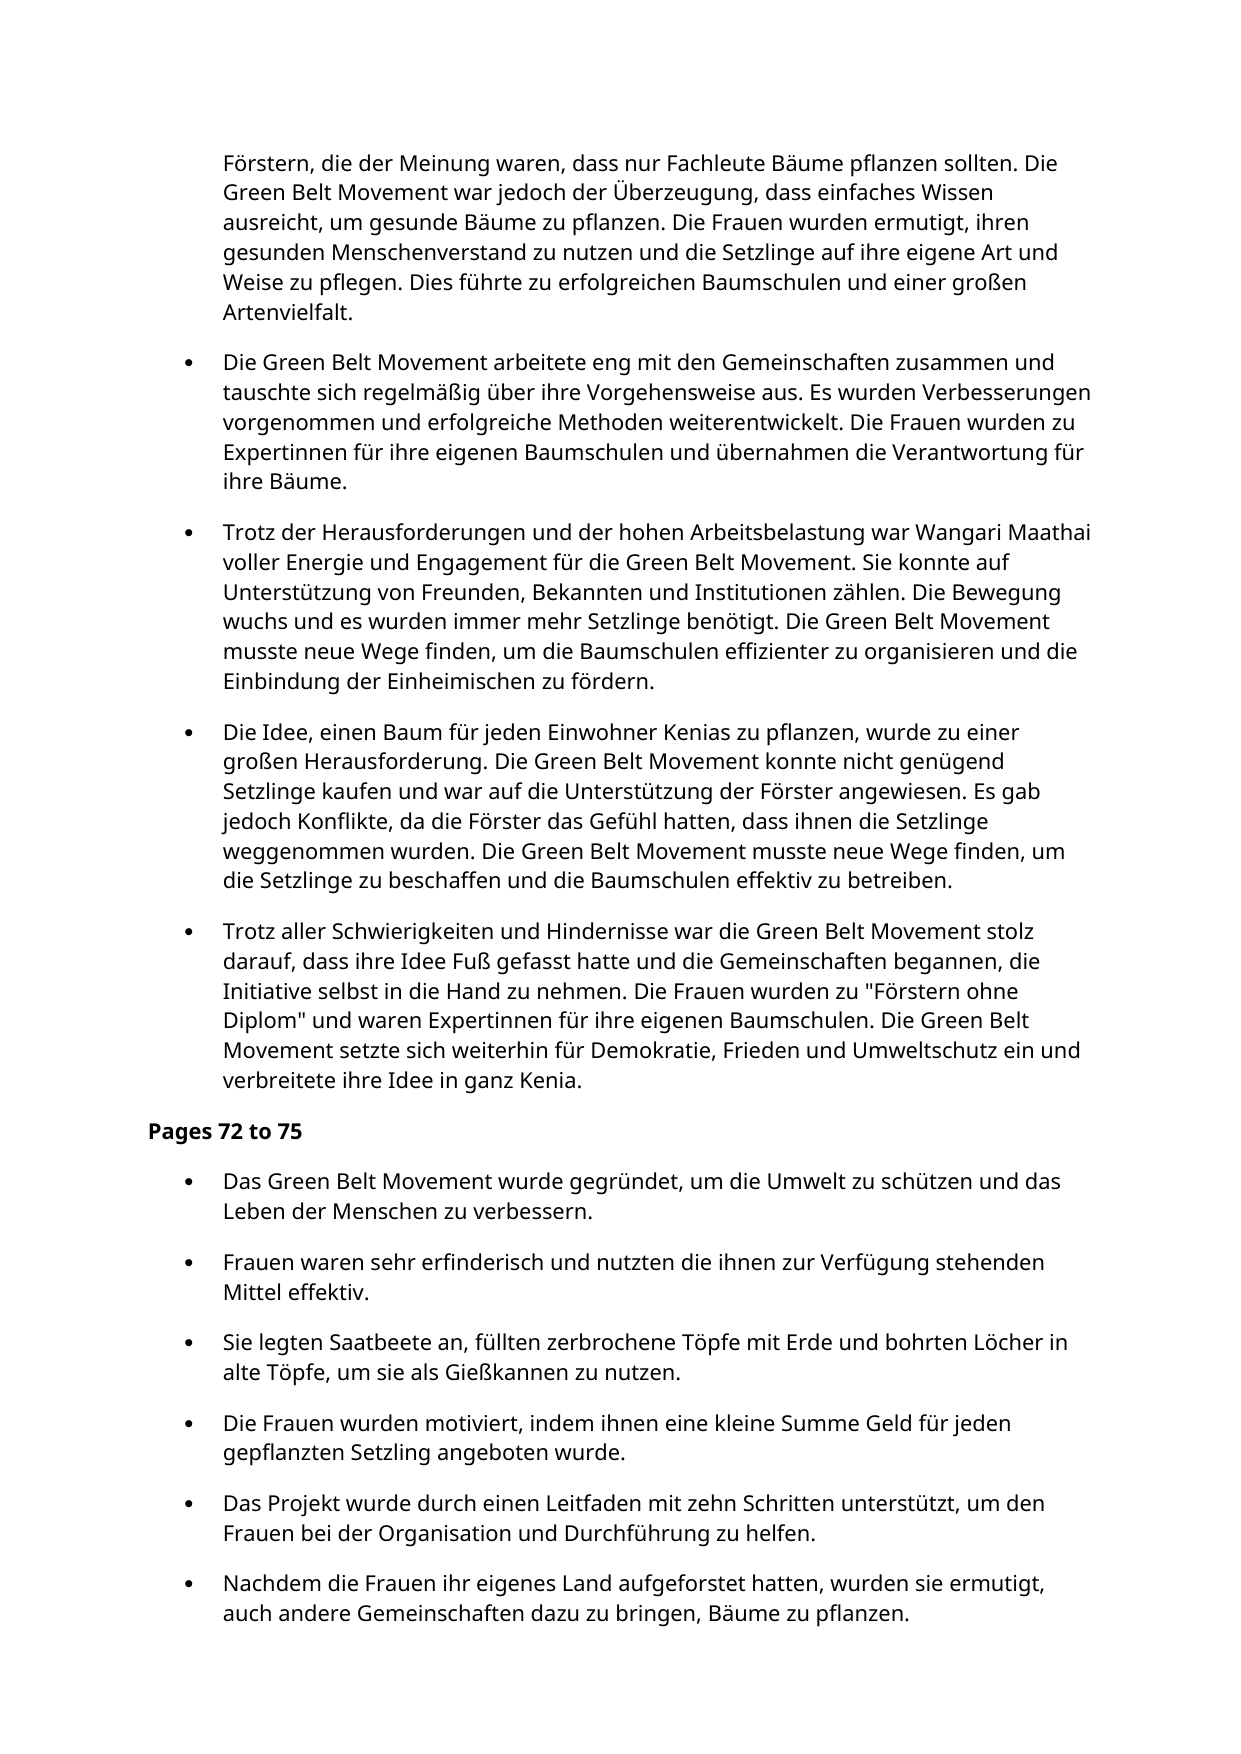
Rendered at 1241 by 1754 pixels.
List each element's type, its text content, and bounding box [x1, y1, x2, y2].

list Die Green Belt Movement arbeitete eng mit den Gemeinschaften zusammen und tauschte sich regelmäßig über ihre Vorgehensweise aus. Es wurden Verbesserungen vorgenommen und erfolgreiche Methoden weiterentwickelt. Die Frauen wurden zu Expertinnen für ihre eigenen Baumschulen und übernahmen die Verantwortung für ihre Bäume. [185, 347, 1093, 496]
list Das Green Belt Movement wurde gegründet, um die Umwelt zu schützen und das Leben der Menschen zu verbessern. [185, 1166, 1093, 1226]
text Pages 72 to 75 [148, 1116, 1093, 1146]
list Das Projekt wurde durch einen Leitfaden mit zehn Schritten unterstützt, um den Frauen bei der Organisation und Durchführung zu helfen. [185, 1488, 1093, 1548]
list Die Idee, einen Baum für jeden Einwohner Kenias zu pflanzen, wurde zu einer großen Herausforderung. Die Green Belt Movement konnte nicht genügend Setzlinge kaufen und war auf die Unterstützung der Förster angewiesen. Es gab jedoch Konflikte, da die Förster das Gefühl hatten, dass ihnen die Setzlinge weggenommen wurden. Die Green Belt Movement musste neue Wege finden, um die Setzlinge zu beschaffen und die Baumschulen effektiv zu betreiben. [185, 717, 1093, 895]
list Sie legten Saatbeete an, füllten zerbrochene Töpfe mit Erde und bohrten Löcher in alte Töpfe, um sie als Gießkannen zu nutzen. [185, 1327, 1093, 1387]
list Die Frauen wurden motiviert, indem ihnen eine kleine Summe Geld für jeden gepflanzten Setzling angeboten wurde. [185, 1408, 1093, 1467]
list Nachdem die Frauen ihr eigenes Land aufgeforstet hatten, wurden sie ermutigt, auch andere Gemeinschaften dazu zu bringen, Bäume zu pflanzen. [185, 1568, 1093, 1628]
list Trotz aller Schwierigkeiten und Hindernisse war die Green Belt Movement stolz darauf, dass ihre Idee Fuß gefasst hatte und die Gemeinschaften begannen, die Initiative selbst in die Hand zu nehmen. Die Frauen wurden zu "Förstern ohne Diplom" und waren Expertinnen für ihre eigenen Baumschulen. Die Green Belt Movement setzte sich weiterhin für Demokratie, Frieden und Umweltschutz ein und verbreitete ihre Idee in ganz Kenia. [185, 916, 1093, 1095]
list Trotz der Herausforderungen und der hohen Arbeitsbelastung war Wangari Maathai voller Energie und Engagement für die Green Belt Movement. Sie konnte auf Unterstützung von Freunden, Bekannten und Institutionen zählen. Die Bewegung wuchs und es wurden immer mehr Setzlinge benötigt. Die Green Belt Movement musste neue Wege finden, um die Baumschulen effizienter zu organisieren und die Einbindung der Einheimischen zu fördern. [185, 517, 1093, 696]
list Frauen waren sehr erfinderisch und nutzten die ihnen zur Verfügung stehenden Mittel effektiv. [185, 1247, 1093, 1306]
list Förstern, die der Meinung waren, dass nur Fachleute Bäume pflanzen sollten. Die Green Belt Movement war jedoch der Überzeugung, dass einfaches Wissen ausreicht, um gesunde Bäume zu pflanzen. Die Frauen wurden ermutigt, ihren gesunden Menschenverstand zu nutzen und die Setzlinge auf ihre eigene Art und Weise zu pflegen. Dies führte zu erfolgreichen Baumschulen und einer großen Artenvielfalt. [185, 148, 1093, 326]
